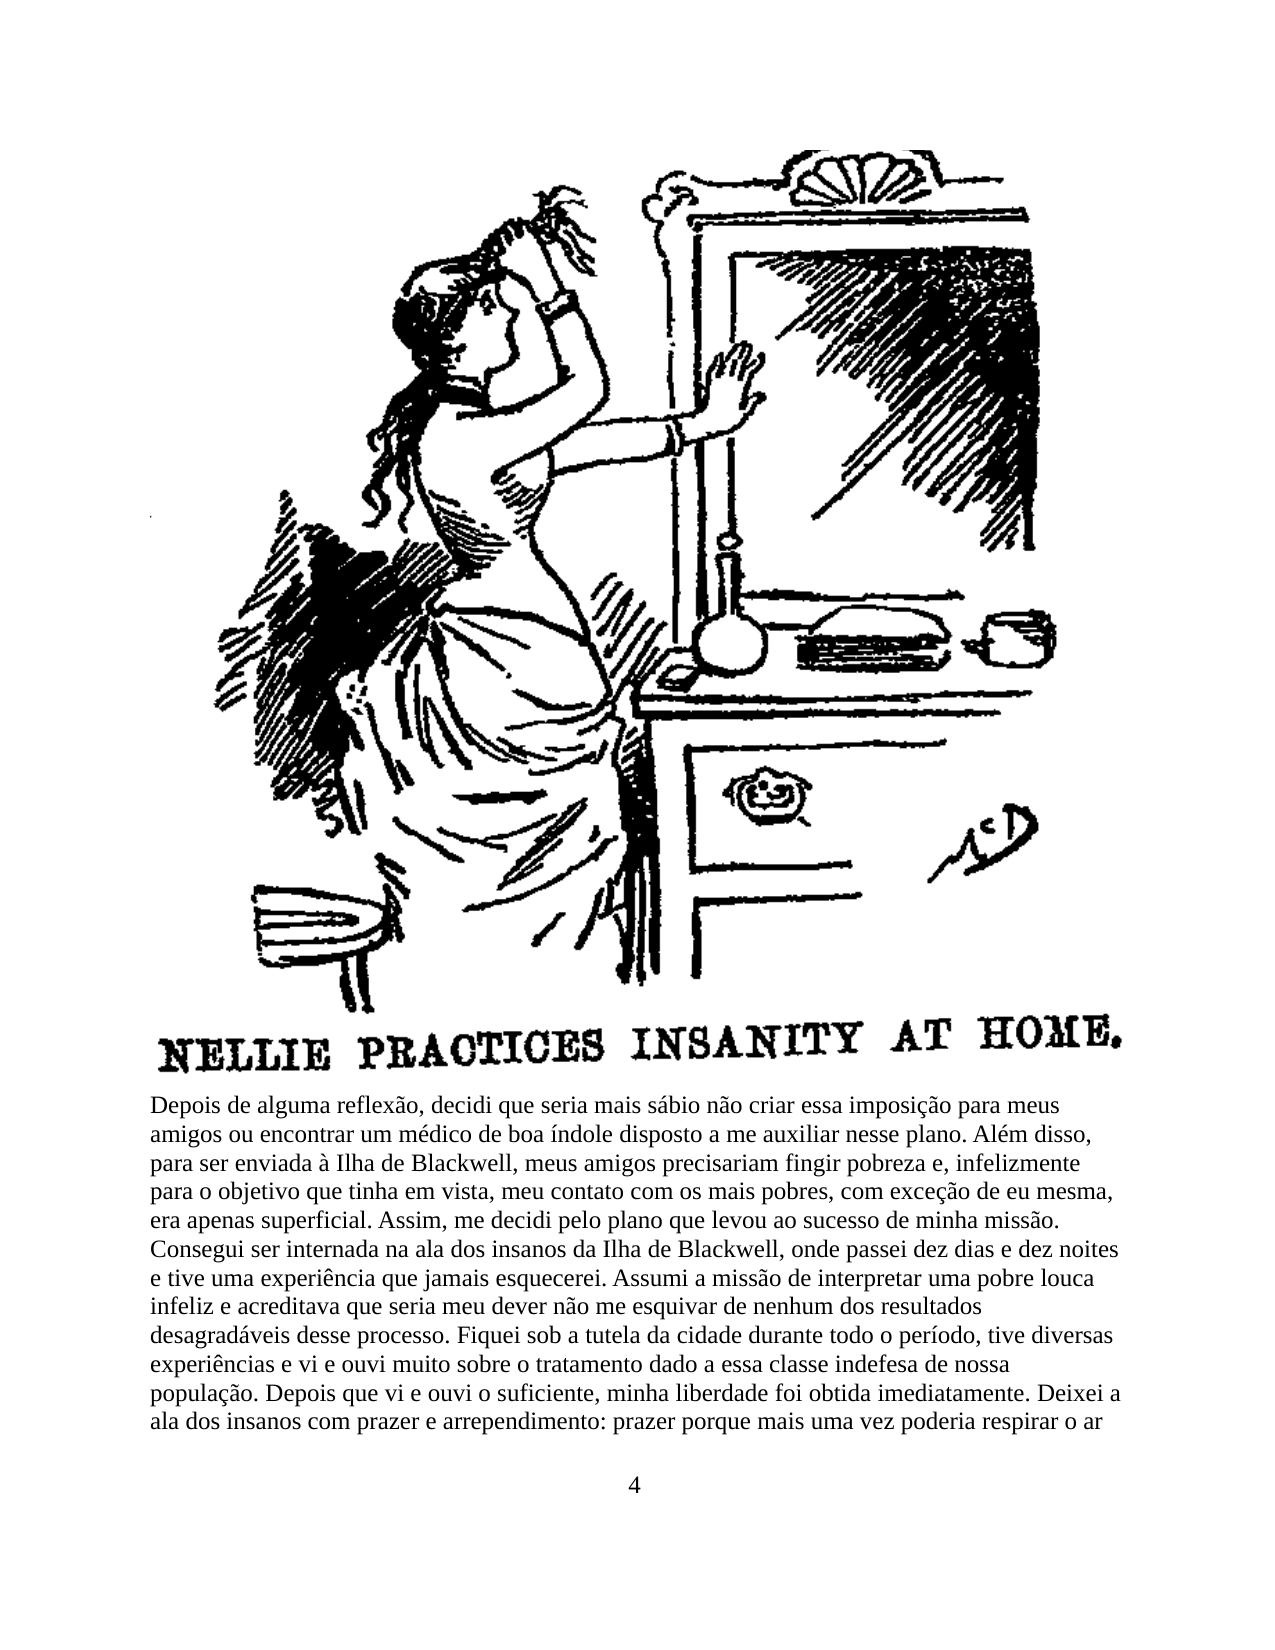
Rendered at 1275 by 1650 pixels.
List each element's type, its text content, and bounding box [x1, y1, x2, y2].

picture [150, 150, 1154, 1091]
text Depois de alguma reflexão, decidi que seria mais sábio não criar essa imposição para meus amigos ou encontrar um médico de boa índole disposto a me auxiliar nesse plano. Além disso, para ser enviada à Ilha de Blackwell, meus amigos precisariam fingir pobreza e, infelizmente para o objetivo que tinha em vista, meu contato com os mais pobres, com exceção de eu mesma, era apenas superficial. Assim, me decidi pelo plano que levou ao sucesso de minha missão. Consegui ser internada na ala dos insanos da Ilha de Blackwell, onde passei dez dias e dez noites e tive uma experiência que jamais esquecerei. Assumi a missão de interpretar uma pobre louca infeliz e acreditava que seria meu dever não me esquivar de nenhum dos resultados desagradáveis desse processo. Fiquei sob a tutela da cidade durante todo o período, tive diversas experiências e vi e ouvi muito sobre o tratamento dado a essa classe indefesa de nossa população. Depois que vi e ouvi o suficiente, minha liberdade foi obtida imediatamente. Deixei a ala dos insanos com prazer e arrependimento: prazer porque mais uma vez poderia respirar o ar [150, 1091, 1125, 1435]
